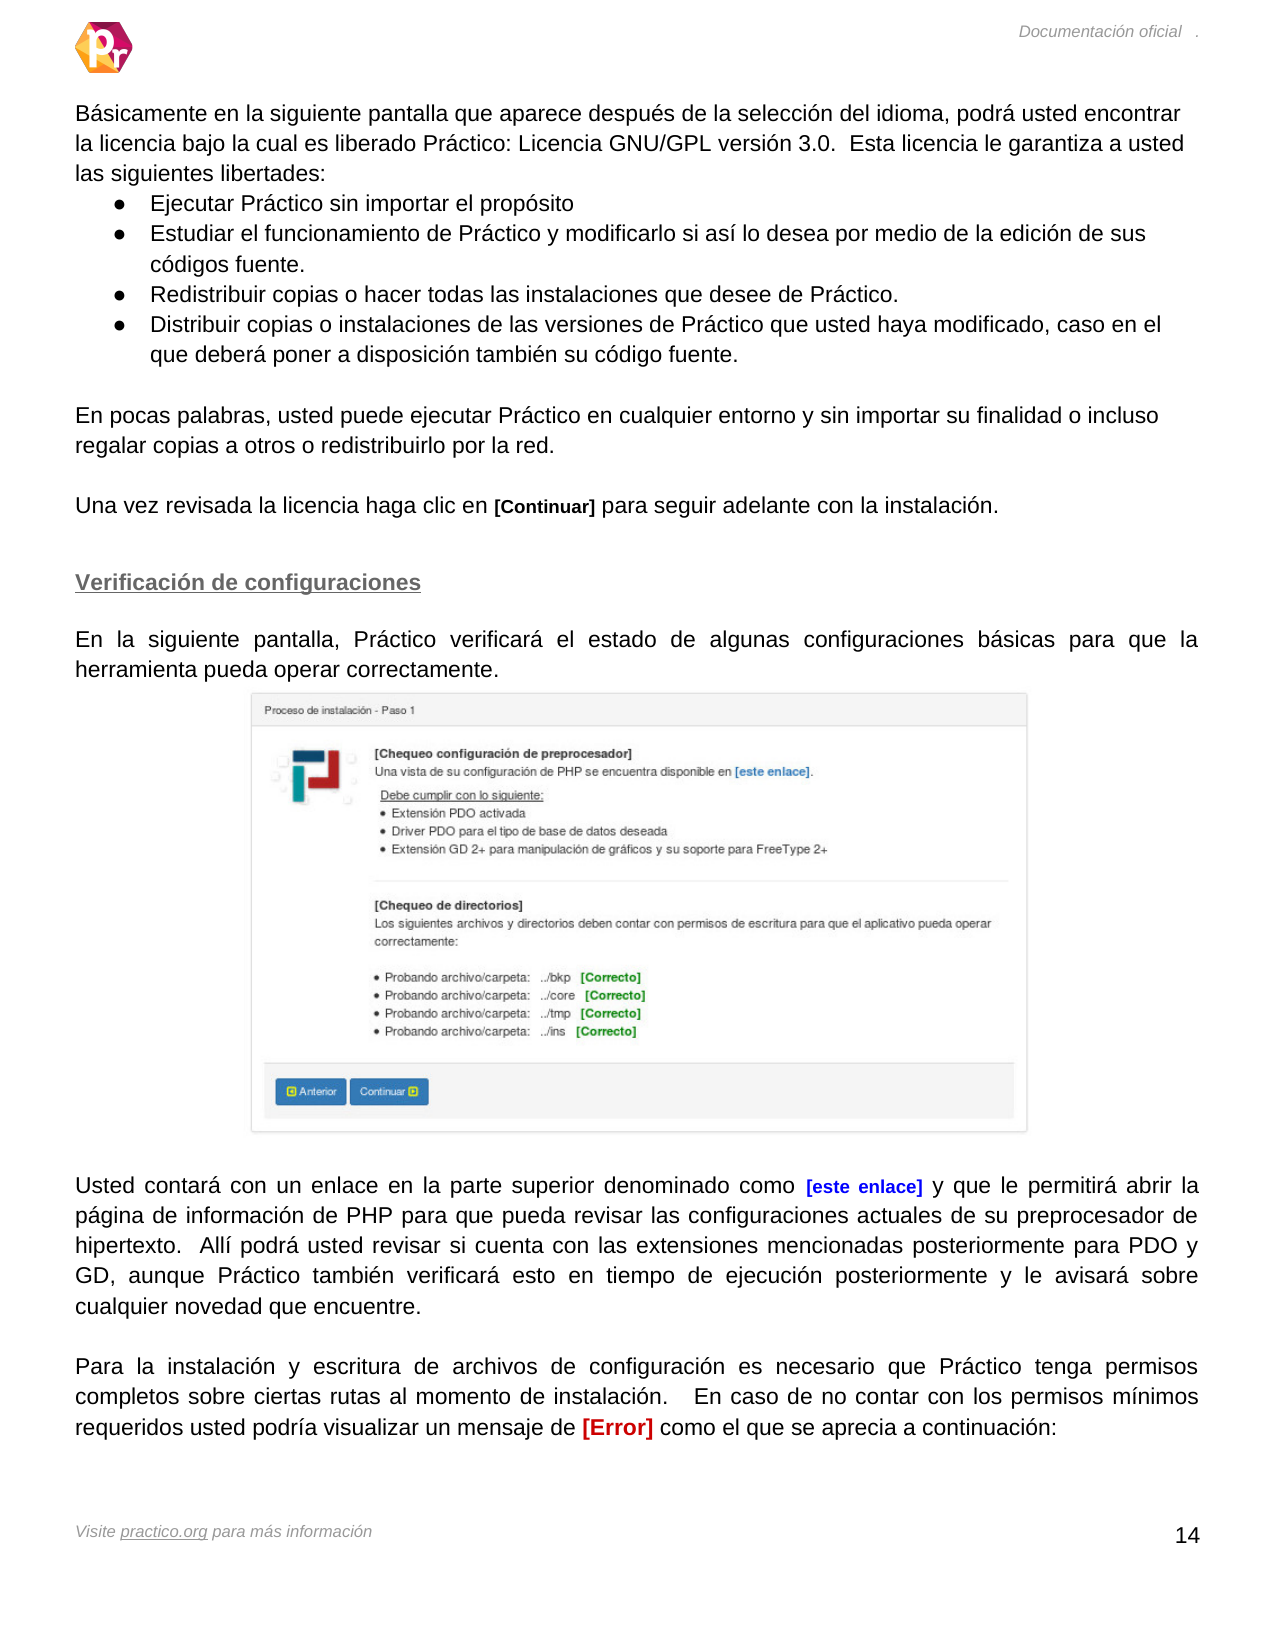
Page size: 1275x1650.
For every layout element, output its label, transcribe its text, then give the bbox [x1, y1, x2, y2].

list Estudiar el funcionamiento de Práctico y modificarlo si así lo desea por medio de la edición de sus códigos fuente. [112, 220, 1200, 277]
list Distribuir copias o instalaciones de las versiones de Práctico que usted haya modificado, caso en el que deberá poner a disposición también su código fuente. [112, 311, 1200, 367]
list Ejecutar Práctico sin importar el propósito [112, 190, 1200, 216]
text Básicamente en la siguiente pantalla que aparece después de la selección del idioma, podrá usted encontrar la licencia bajo la cual es liberado Práctico: Licencia GNU/GPL versión 3.0. Esta licencia le garantiza a usted las siguientes libertades: [75, 99, 1200, 186]
subtitle Verificación de configuraciones [75, 569, 1200, 596]
list Redistribuir copias o hacer todas las instalaciones que desee de Práctico. [112, 281, 1200, 307]
text En pocas palabras, usted puede ejecutar Práctico en cualquier entorno y sin importar su finalidad o incluso regalar copias a otros o redistribuirlo por la red. [75, 402, 1200, 458]
text Usted contará con un enlace en la parte superior denominado como [este enlace] y que le permitirá abrir la página de información de PHP para que pueda revisar las configuraciones actuales de su preprocesador de hipertexto. Allí podrá usted revisar si cuenta con las extensiones mencionadas posteriormente para PDO y GD, aunque Práctico también verificará esto en tiempo de ejecución posteriormente y le avisará sobre cualquier novedad que encuentre. [75, 1172, 1200, 1319]
text Una vez revisada la licencia haga clic en [Continuar] para seguir adelante con la instalación. [75, 492, 1200, 518]
picture [243, 686, 1032, 1138]
text Para la instalación y escritura de archivos de configuración es necesario que Práctico tenga permisos completos sobre ciertas rutas al momento de instalación. En caso de no contar con los permisos mínimos requeridos usted podría visualizar un mensaje de [Error] como el que se aprecia a continuación: [75, 1353, 1200, 1440]
text En la siguiente pantalla, Práctico verificará el estado de algunas configuraciones básicas para que la herramienta pueda operar correctamente. [75, 626, 1200, 682]
picture [75, 22, 133, 73]
